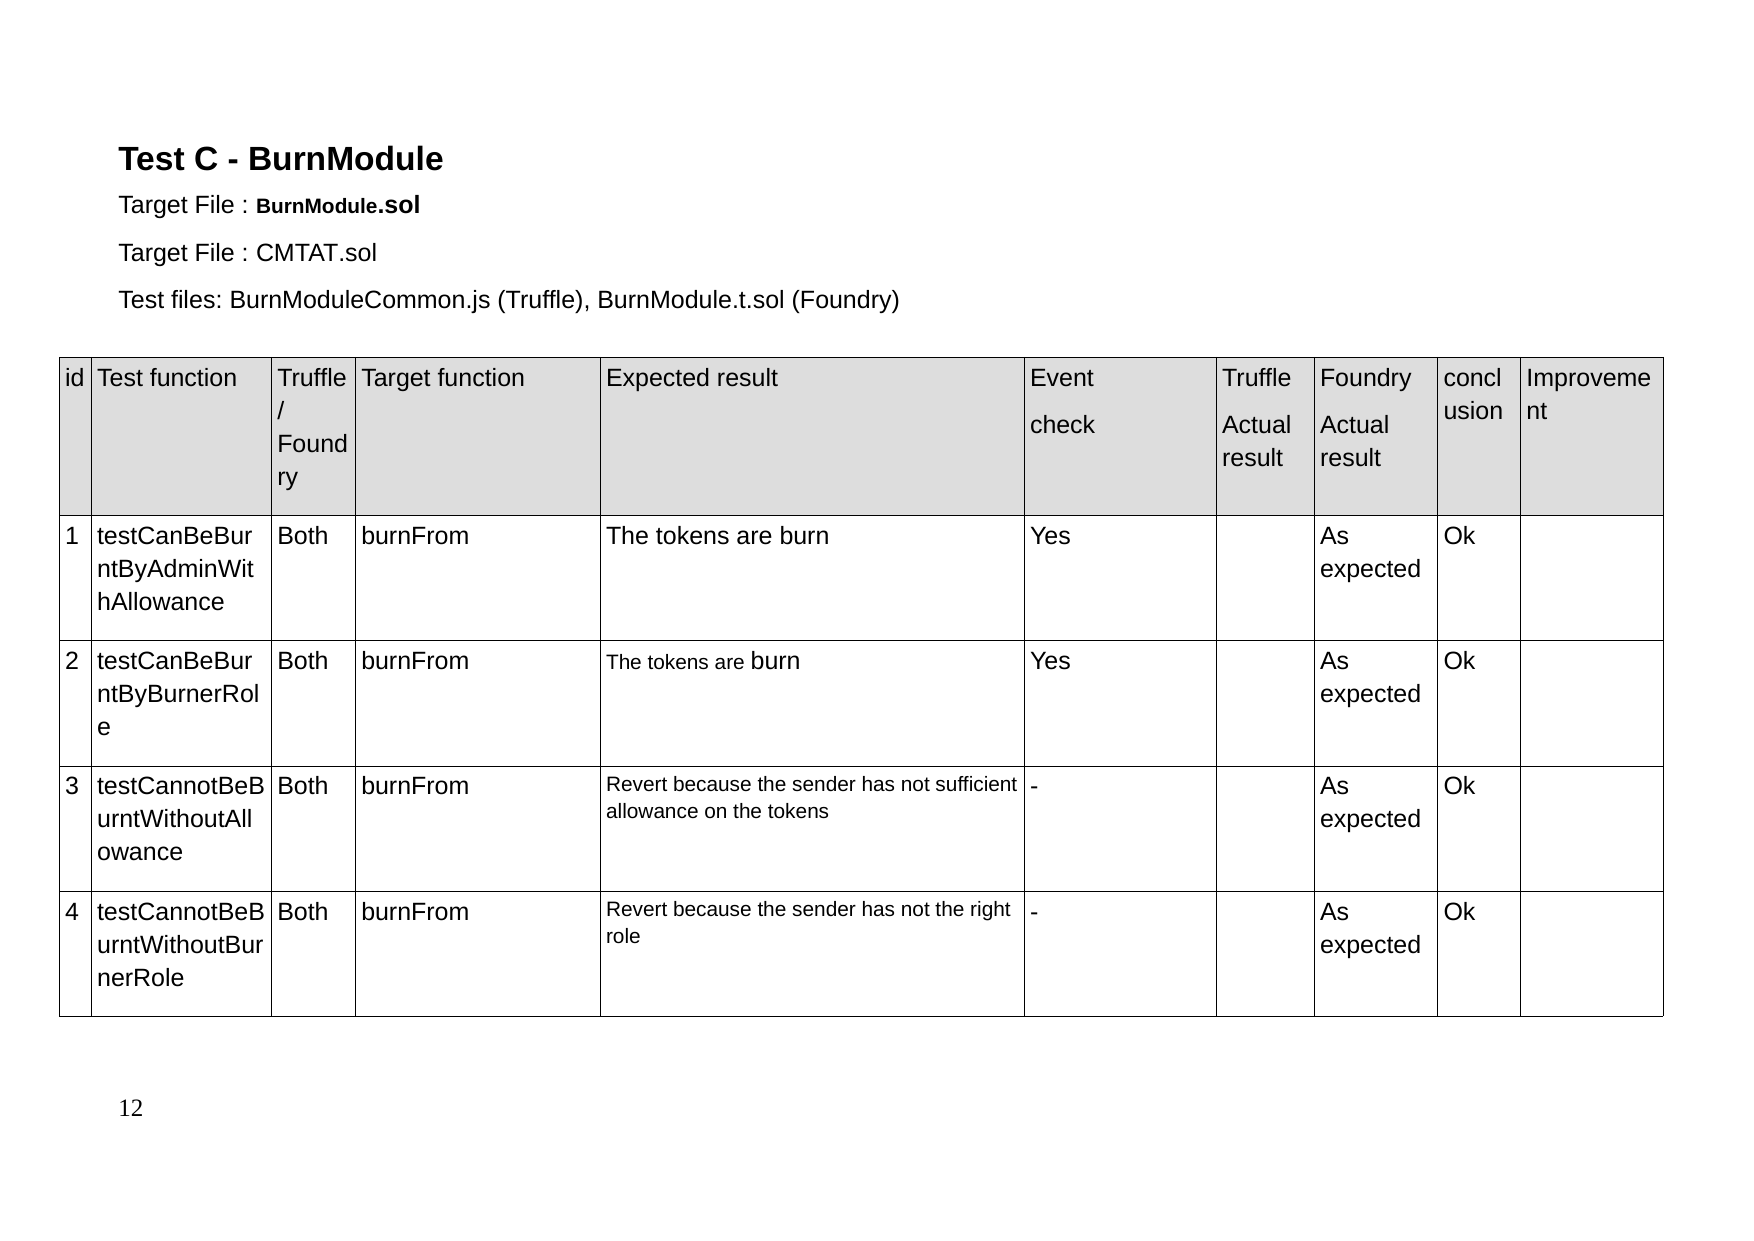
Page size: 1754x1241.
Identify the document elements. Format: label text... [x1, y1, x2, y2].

table_cell As expected [1315, 641, 1437, 766]
table_cell As expected [1315, 516, 1437, 640]
table_cell 4 [60, 892, 91, 1016]
table_cell The tokens are burn [601, 516, 1024, 640]
table_header id [60, 358, 91, 515]
table_cell Both [272, 516, 355, 640]
table_cell As expected [1315, 892, 1437, 1016]
table_cell Revert because the sender has not the right role [601, 892, 1024, 1016]
table_cell testCannotBeBurntWithoutAllowance [92, 767, 271, 891]
table_cell [1217, 516, 1314, 640]
table_cell testCanBeBurntByBurnerRole [92, 641, 271, 766]
table_cell testCannotBeBurntWithoutBurnerRole [92, 892, 271, 1016]
table_header Truffle / Foundry [272, 358, 355, 515]
table_cell The tokens are burn [601, 641, 1024, 766]
table_cell 2 [60, 641, 91, 766]
table_cell burnFrom [356, 767, 600, 891]
table_cell burnFrom [356, 641, 600, 766]
table_cell [1521, 767, 1663, 891]
table_cell [1521, 892, 1663, 1016]
table_cell Yes [1025, 641, 1216, 766]
table_cell Ok [1438, 767, 1520, 891]
table_cell Ok [1438, 641, 1520, 766]
table_cell Revert because the sender has not sufficient allowance on the tokens [601, 767, 1024, 891]
table_header Foundry Actual result [1315, 358, 1437, 515]
table_cell [1521, 641, 1663, 766]
text Test files: BurnModuleCommon.js (Truffle), BurnModule.t.sol (Foundry) [118, 285, 1636, 314]
table_header conclusion [1438, 358, 1520, 515]
table_header Event check [1025, 358, 1216, 515]
subtitle Test C - BurnModule [118, 139, 1636, 178]
table_cell - [1025, 892, 1216, 1016]
table_cell [1217, 892, 1314, 1016]
table_cell [1521, 516, 1663, 640]
table_cell Ok [1438, 892, 1520, 1016]
table_cell Yes [1025, 516, 1216, 640]
table_cell As expected [1315, 767, 1437, 891]
table_header Expected result [601, 358, 1024, 515]
table_header Improvement [1521, 358, 1663, 515]
table_header Target function [356, 358, 600, 515]
table_cell testCanBeBurntByAdminWithAllowance [92, 516, 271, 640]
table_cell - [1025, 767, 1216, 891]
text Target File : CMTAT.sol [118, 238, 1636, 266]
table_cell Both [272, 767, 355, 891]
table_header Truffle Actual result [1217, 358, 1314, 515]
table_cell [1217, 767, 1314, 891]
table_header Test function [92, 358, 271, 515]
table_cell Ok [1438, 516, 1520, 640]
table_cell burnFrom [356, 516, 600, 640]
table_cell burnFrom [356, 892, 600, 1016]
table_cell Both [272, 641, 355, 766]
text Target File : BurnModule.sol [118, 190, 1636, 219]
table_cell 1 [60, 516, 91, 640]
table_cell [1217, 641, 1314, 766]
table_cell 3 [60, 767, 91, 891]
table_cell Both [272, 892, 355, 1016]
